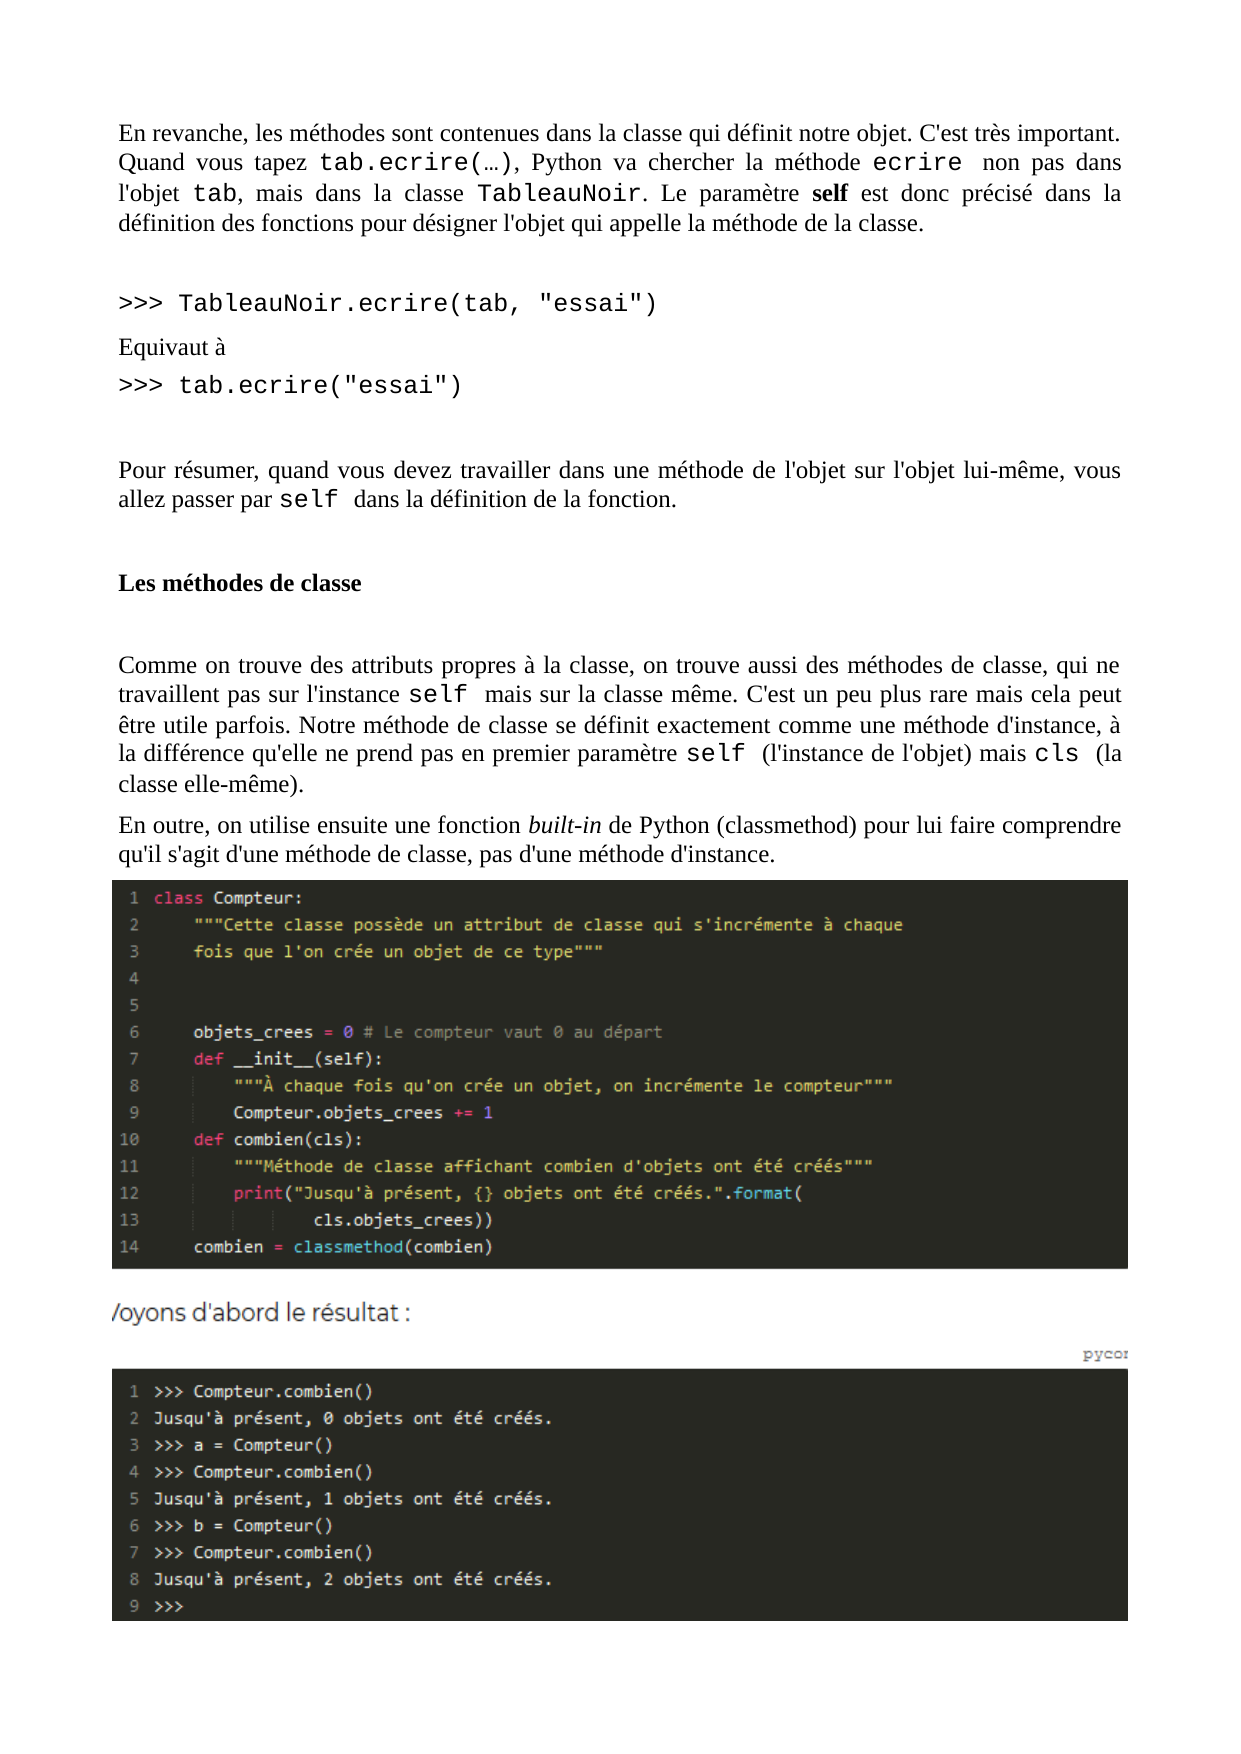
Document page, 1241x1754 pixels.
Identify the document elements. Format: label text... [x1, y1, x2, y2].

text Les méthodes de classe [118, 568, 1122, 597]
text Pour résumer, quand vous devez travailler dans une méthode de l'objet sur l'objet lui-même, vous allez passer par self dans la définition de la fonction. [118, 455, 1122, 515]
text Comme on trouve des attributs propres à la classe, on trouve aussi des méthodes de classe, qui ne travaillent pas sur l'instance self mais sur la classe même. C'est un peu plus rare mais cela peut être utile parfois. Notre méthode de classe se définit exactement comme une méthode d'instance, à la différence qu'elle ne prend pas en premier paramètre self (l'instance de l'objet) mais cls (la classe elle-même). [118, 650, 1122, 798]
text >>> tab.ecrire("essai") [118, 373, 1122, 401]
text >>> TableauNoir.ecrire(tab, "essai") [118, 291, 1122, 319]
text Equivaut à [118, 332, 1122, 361]
text En revanche, les méthodes sont contenues dans la classe qui définit notre objet. C'est très important. Quand vous tapez tab.ecrire(…), Python va chercher la méthode ecrire non pas dans l'objet tab, mais dans la classe TableauNoir. Le paramètre self est donc précisé dans la définition des fonctions pour désigner l'objet qui appelle la méthode de la classe. [118, 118, 1122, 237]
text En outre, on utilise ensuite une fonction built-in de Python (classmethod) pour lui faire comprendre qu'il s'agit d'une méthode de classe, pas d'une méthode d'instance. [118, 811, 1122, 868]
